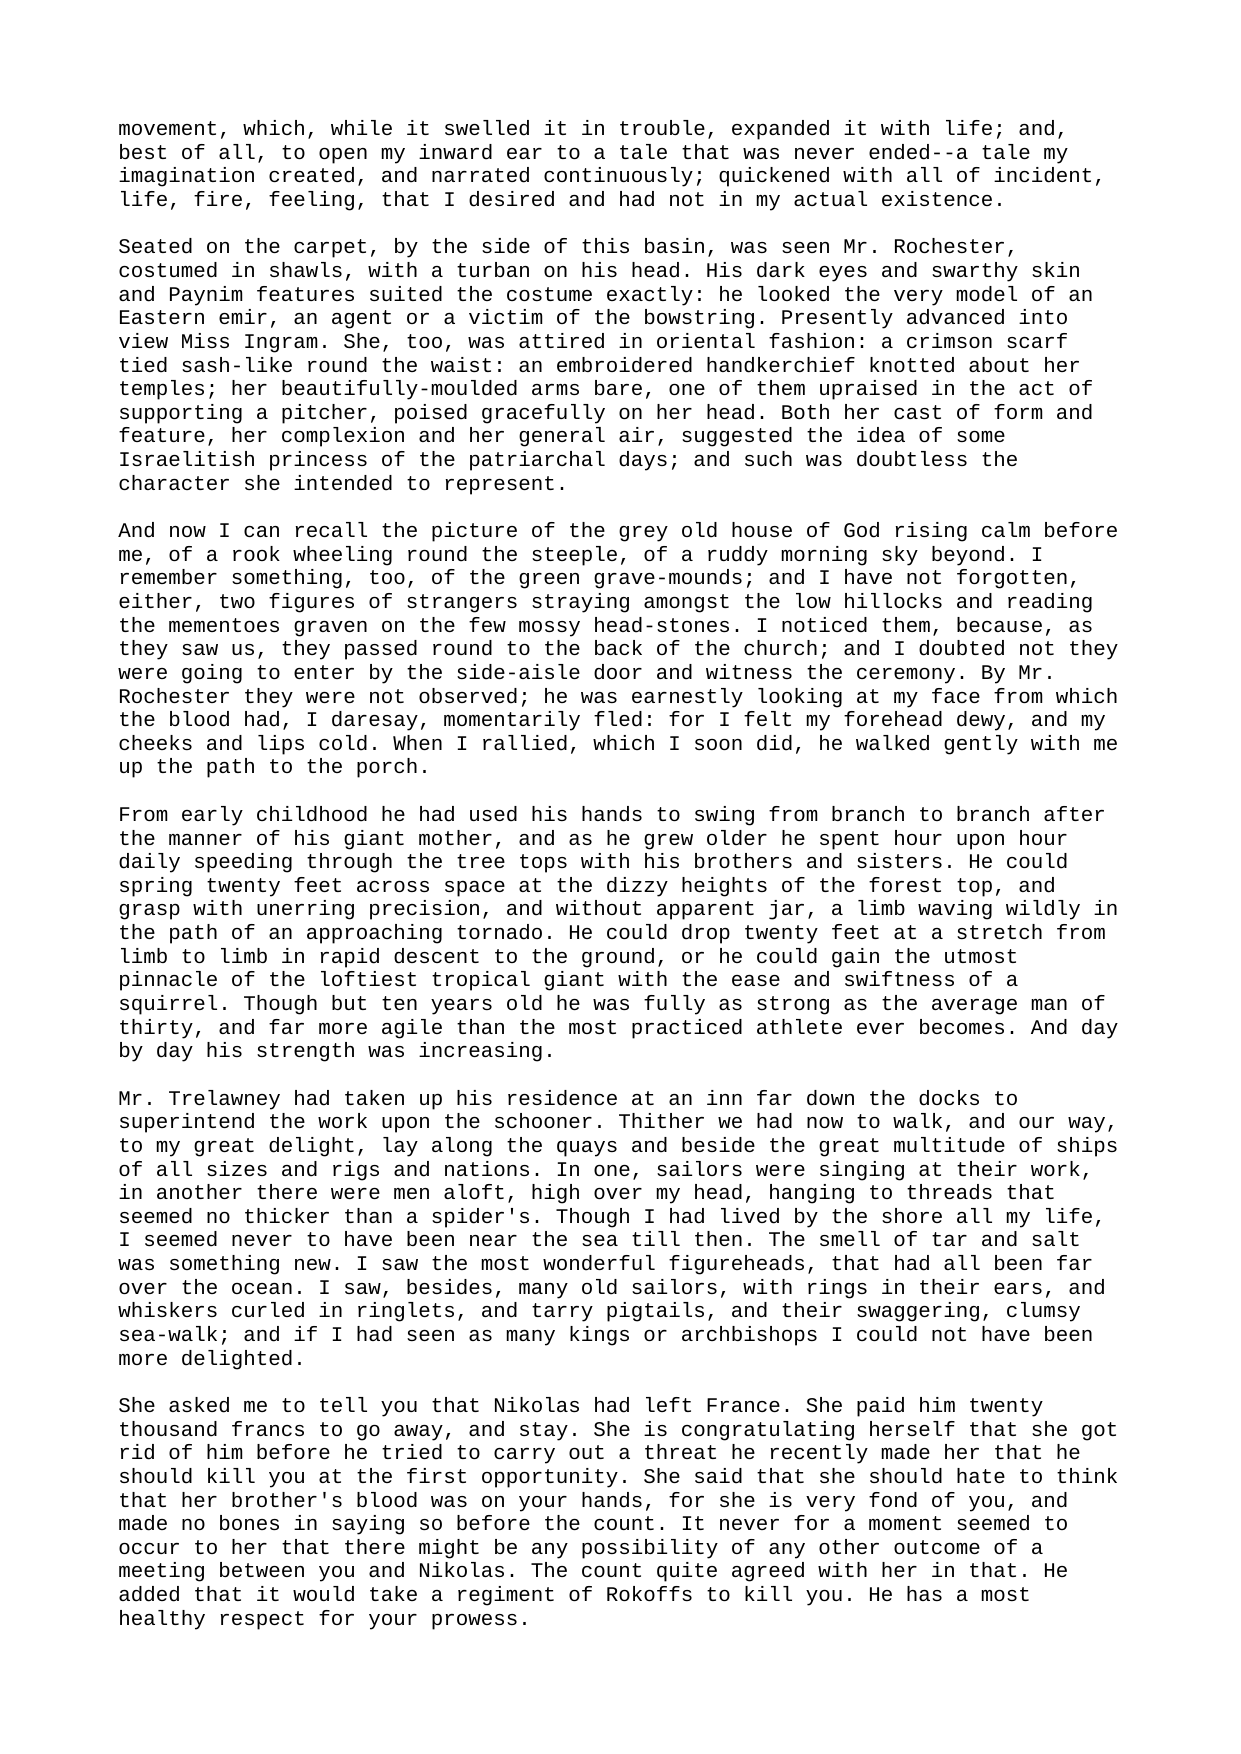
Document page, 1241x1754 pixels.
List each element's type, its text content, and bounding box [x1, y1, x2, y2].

text And now I can recall the picture of the grey old house of God rising calm before me, of a rook wheeling round the steeple, of a ruddy morning sky beyond. I remember something, too, of the green grave-mounds; and I have not forgotten, either, two figures of strangers straying amongst the low hillocks and reading the mementoes graven on the few mossy head-stones. I noticed them, because, as they saw us, they passed round to the back of the church; and I doubted not they were going to enter by the side-aisle door and witness the ceremony. By Mr. Rochester they were not observed; he was earnestly looking at my face from which the blood had, I daresay, momentarily fled: for I felt my forehead dewy, and my cheeks and lips cold. When I rallied, which I soon did, he walked gently with me up the path to the porch. [118, 520, 1122, 780]
text Seated on the carpet, by the side of this basin, was seen Mr. Rochester, costumed in shawls, with a turban on his head. His dark eyes and swarthy skin and Paynim features suited the costume exactly: he looked the very model of an Eastern emir, an agent or a victim of the bowstring. Presently advanced into view Miss Ingram. She, too, was attired in oriental fashion: a crimson scarf tied sash-like round the waist: an embroidered handkerchief knotted about her temples; her beautifully-moulded arms bare, one of them upraised in the act of supporting a pitcher, poised gracefully on her head. Both her cast of form and feature, her complexion and her general air, suggested the idea of some Israelitish princess of the patriarchal days; and such was doubtless the character she intended to represent. [118, 236, 1122, 496]
text Mr. Trelawney had taken up his residence at an inn far down the docks to superintend the work upon the schooner. Thither we had now to walk, and our way, to my great delight, lay along the quays and beside the great multitude of ships of all sizes and rigs and nations. In one, sailors were singing at their work, in another there were men aloft, high over my head, hanging to threads that seemed no thicker than a spider's. Though I had lived by the shore all my life, I seemed never to have been near the sea till then. The smell of tar and salt was something new. I saw the most wonderful figureheads, that had all been far over the ocean. I saw, besides, many old sailors, with rings in their ears, and whiskers curled in ringlets, and tarry pigtails, and their swaggering, clumsy sea-walk; and if I had seen as many kings or archbishops I could not have been more delighted. [118, 1088, 1122, 1371]
text She asked me to tell you that Nikolas had left France. She paid him twenty thousand francs to go away, and stay. She is congratulating herself that she got rid of him before he tried to carry out a threat he recently made her that he should kill you at the first opportunity. She said that she should hate to think that her brother's blood was on your hands, for she is very fond of you, and made no bones in saying so before the count. It never for a moment seemed to occur to her that there might be any possibility of any other outcome of a meeting between you and Nikolas. The count quite agreed with her in that. He added that it would take a regiment of Rokoffs to kill you. He has a most healthy respect for your prowess. [118, 1395, 1122, 1631]
text From early childhood he had used his hands to swing from branch to branch after the manner of his giant mother, and as he grew older he spent hour upon hour daily speeding through the tree tops with his brothers and sisters. He could spring twenty feet across space at the dizzy heights of the forest top, and grasp with unerring precision, and without apparent jar, a limb waving wildly in the path of an approaching tornado. He could drop twenty feet at a stretch from limb to limb in rapid descent to the ground, or he could gain the utmost pinnacle of the loftiest tropical giant with the ease and swiftness of a squirrel. Though but ten years old he was fully as strong as the average man of thirty, and far more agile than the most practiced athlete ever becomes. And day by day his strength was increasing. [118, 804, 1122, 1064]
text movement, which, while it swelled it in trouble, expanded it with life; and, best of all, to open my inward ear to a tale that was never ended--a tale my imagination created, and narrated continuously; quickened with all of incident, life, fire, feeling, that I desired and had not in my actual existence. [118, 118, 1122, 213]
